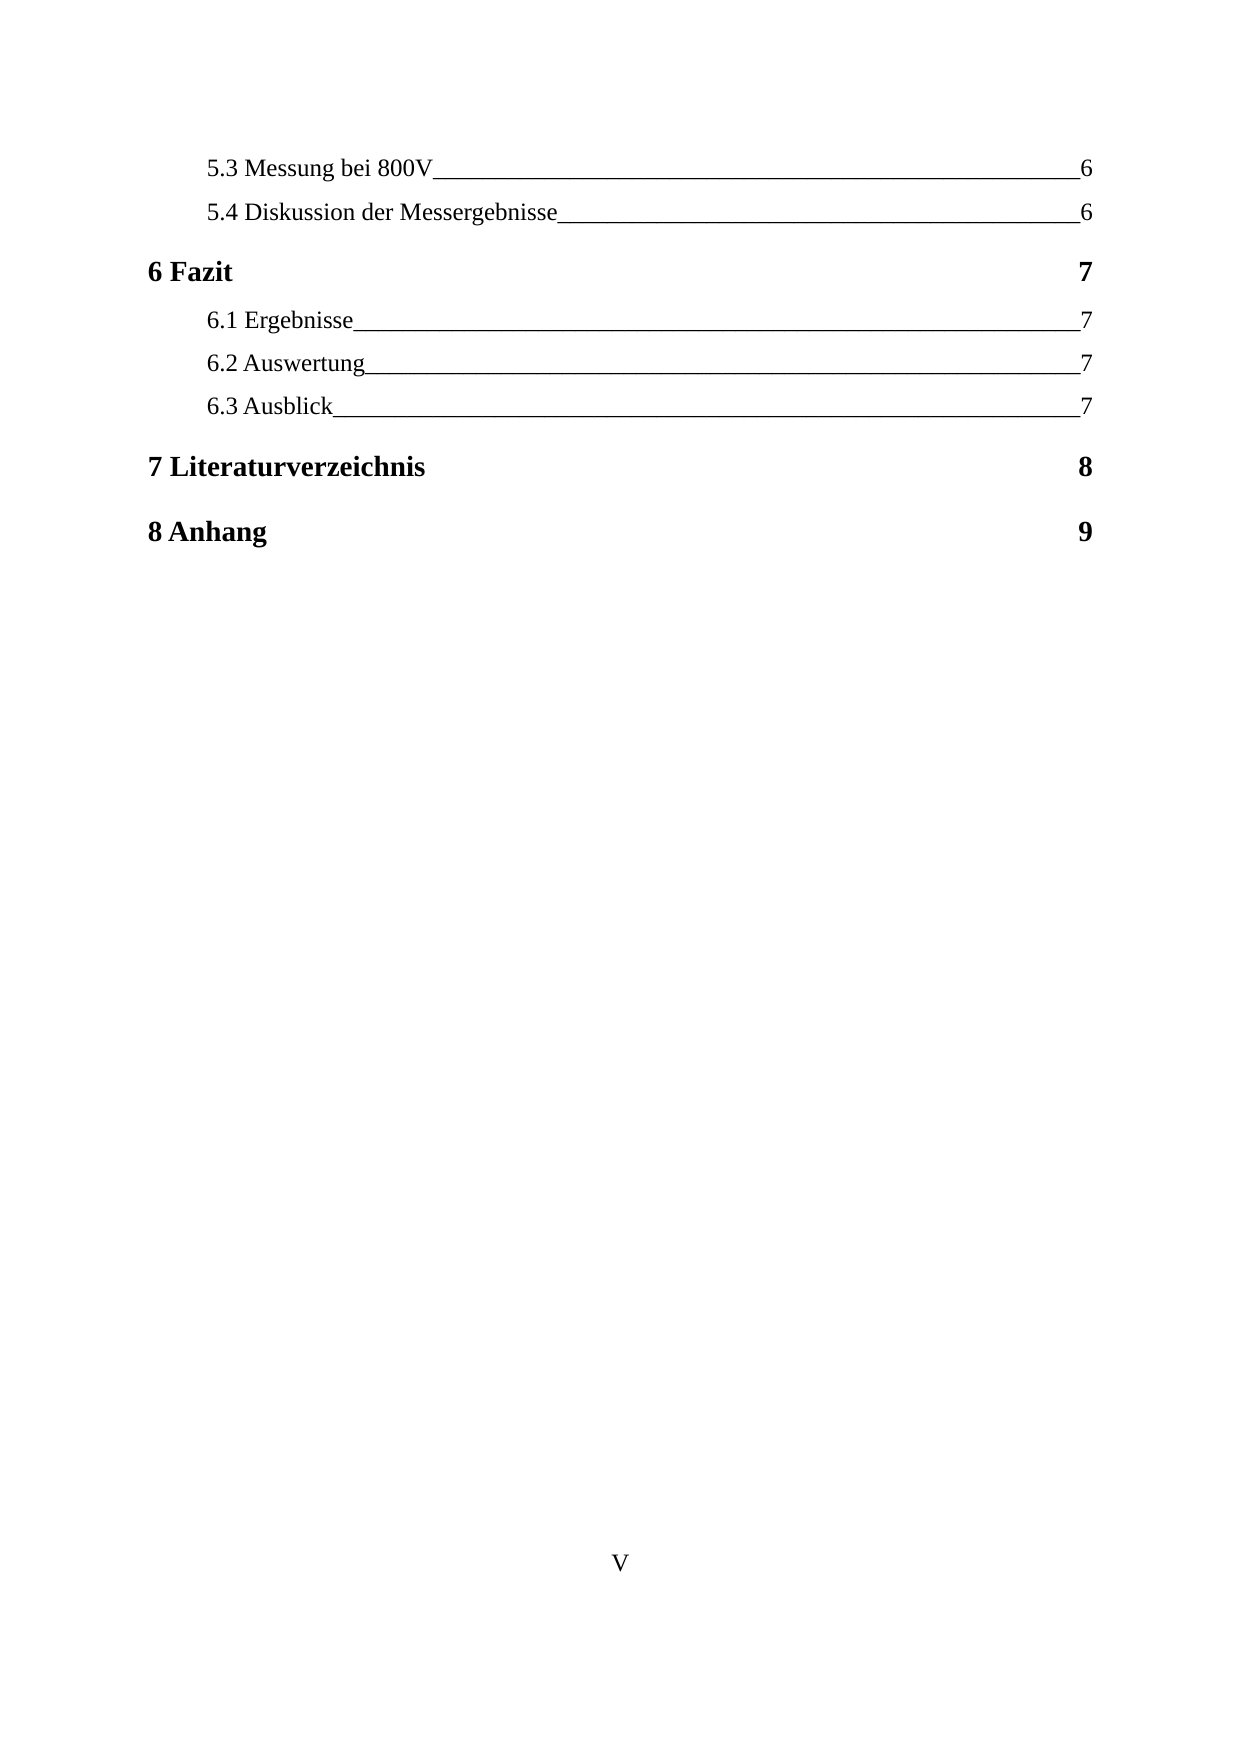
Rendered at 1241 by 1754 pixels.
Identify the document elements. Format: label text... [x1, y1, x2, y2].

text 6.1 Ergebnisse 7 [207, 305, 1093, 334]
text 6.2 Auswertung 7 [207, 348, 1093, 377]
text 7 Literaturverzeichnis 8 [148, 449, 1093, 483]
text 8 Anhang 9 [148, 514, 1093, 548]
text 6.3 Ausblick 7 [207, 391, 1093, 420]
text 5.4 Diskussion der Messergebnisse 6 [207, 197, 1093, 225]
text 5.3 Messung bei 800V 6 [207, 153, 1093, 182]
text 6 Fazit 7 [148, 254, 1093, 288]
